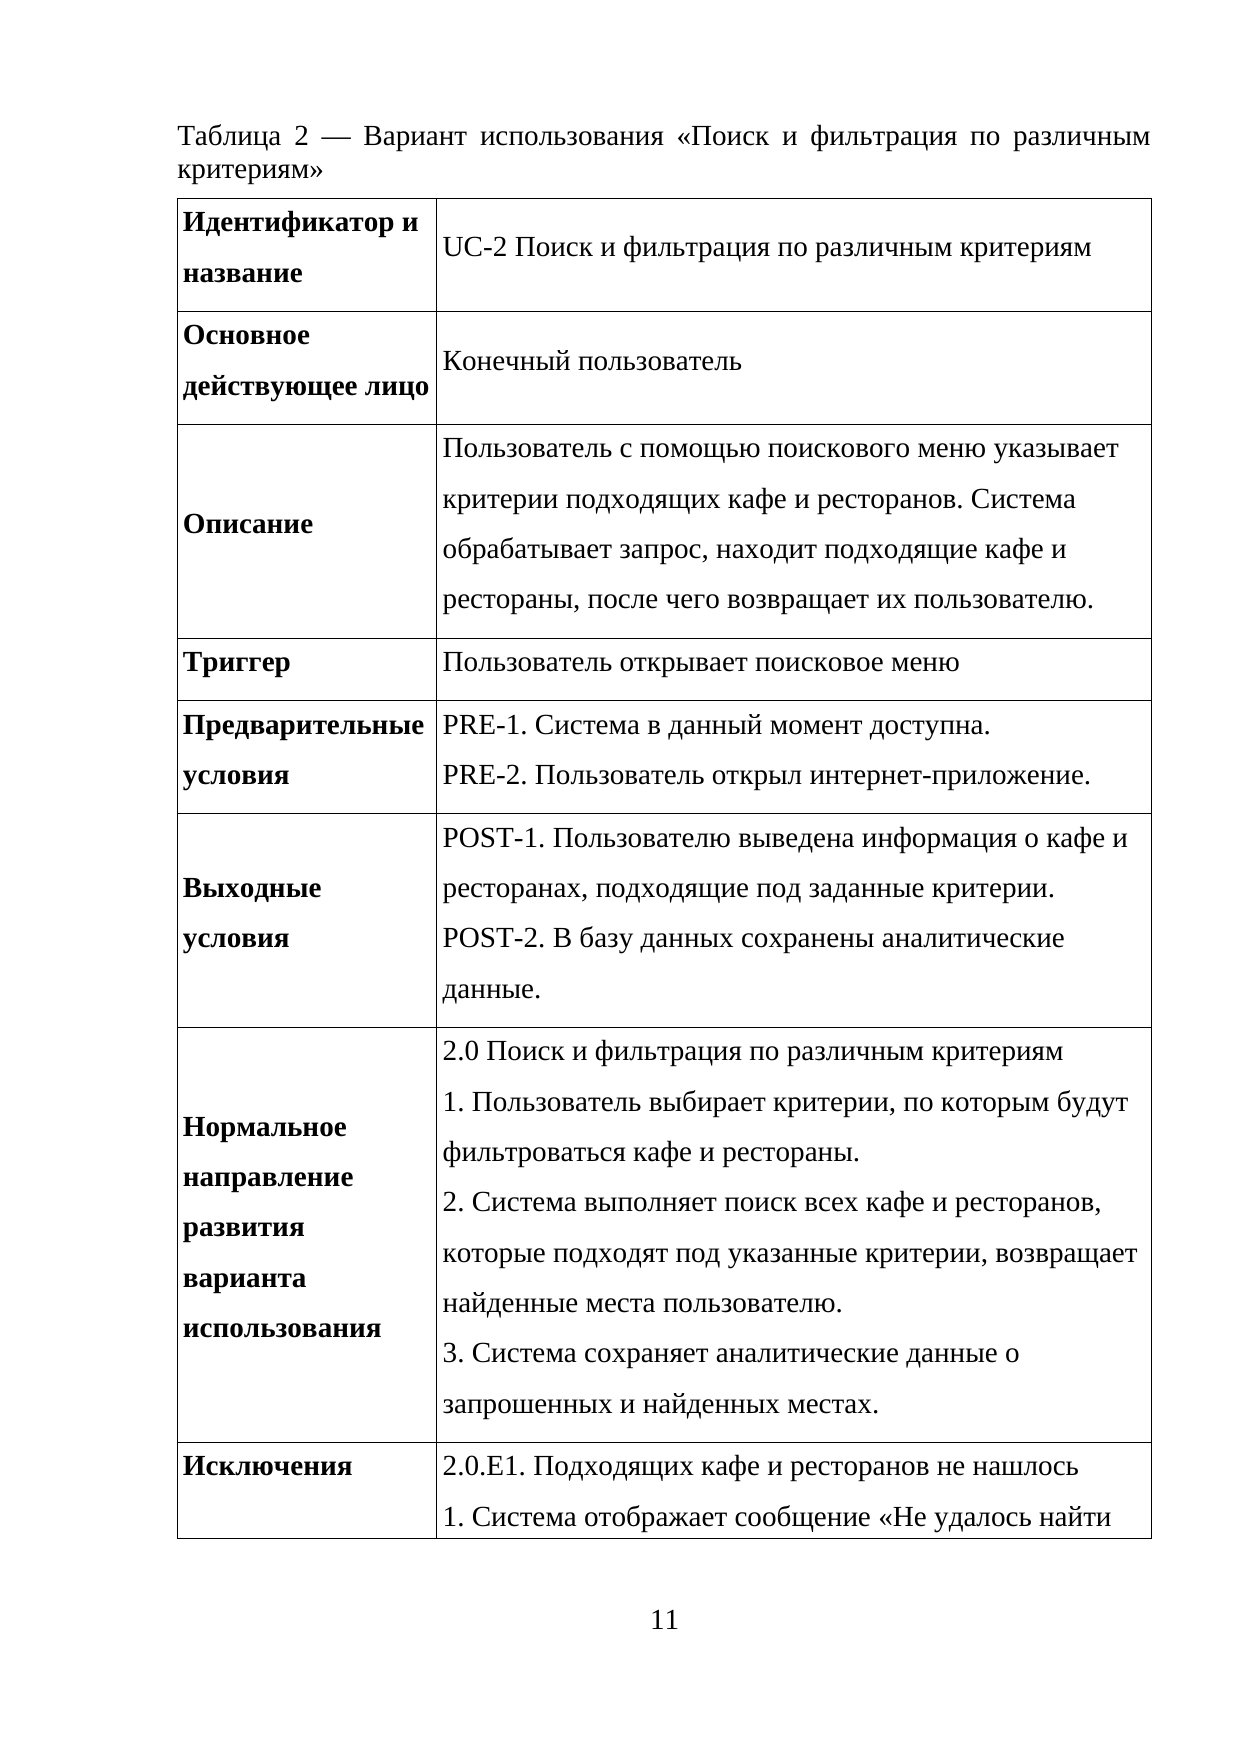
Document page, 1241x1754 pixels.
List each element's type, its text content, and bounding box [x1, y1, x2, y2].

table_cell 2.0.E1. Подходящих кафе и ресторанов не нашлось 1. Система отображает сообщение «Не удалось найти [437, 1443, 1151, 1538]
table_cell Выходные условия [178, 814, 436, 1027]
table_cell 2.0 Поиск и фильтрация по различным критериям 1. Пользователь выбирает критерии, по которым будут фильтроваться кафе и рестораны. 2. Система выполняет поиск всех кафе и ресторанов, которые подходят под указанные критерии, возвращает найденные места пользователю. 3. Система сохраняет аналитические данные о запрошенных и найденных местах. [437, 1028, 1151, 1442]
table_cell Нормальное направление развития варианта использования [178, 1028, 436, 1442]
table_header UC-2 Поиск и фильтрация по различным критериям [437, 199, 1151, 311]
table_cell Пользователь открывает поисковое меню [437, 639, 1151, 700]
table_cell Пользователь с помощью поискового меню указывает критерии подходящих кафе и ресторанов. Система обрабатывает запрос, находит подходящие кафе и рестораны, после чего возвращает их пользователю. [437, 425, 1151, 637]
table_cell Конечный пользователь [437, 312, 1151, 424]
table_cell Основное действующее лицо [178, 312, 436, 424]
table_header Идентификатор и название [178, 199, 436, 311]
text Таблица 2 — Вариант использования «Поиск и фильтрация по различным критериям» [177, 118, 1152, 185]
table_cell POST-1. Пользователю выведена информация о кафе и ресторанах, подходящие под заданные критерии. POST-2. В базу данных сохранены аналитические данные. [437, 814, 1151, 1027]
table_cell Исключения [178, 1443, 436, 1538]
table_cell Триггер [178, 639, 436, 700]
table_cell Описание [178, 425, 436, 637]
table_cell PRE-1. Система в данный момент доступна. PRE-2. Пользователь открыл интернет-приложение. [437, 701, 1151, 813]
table_cell Предварительные условия [178, 701, 436, 813]
